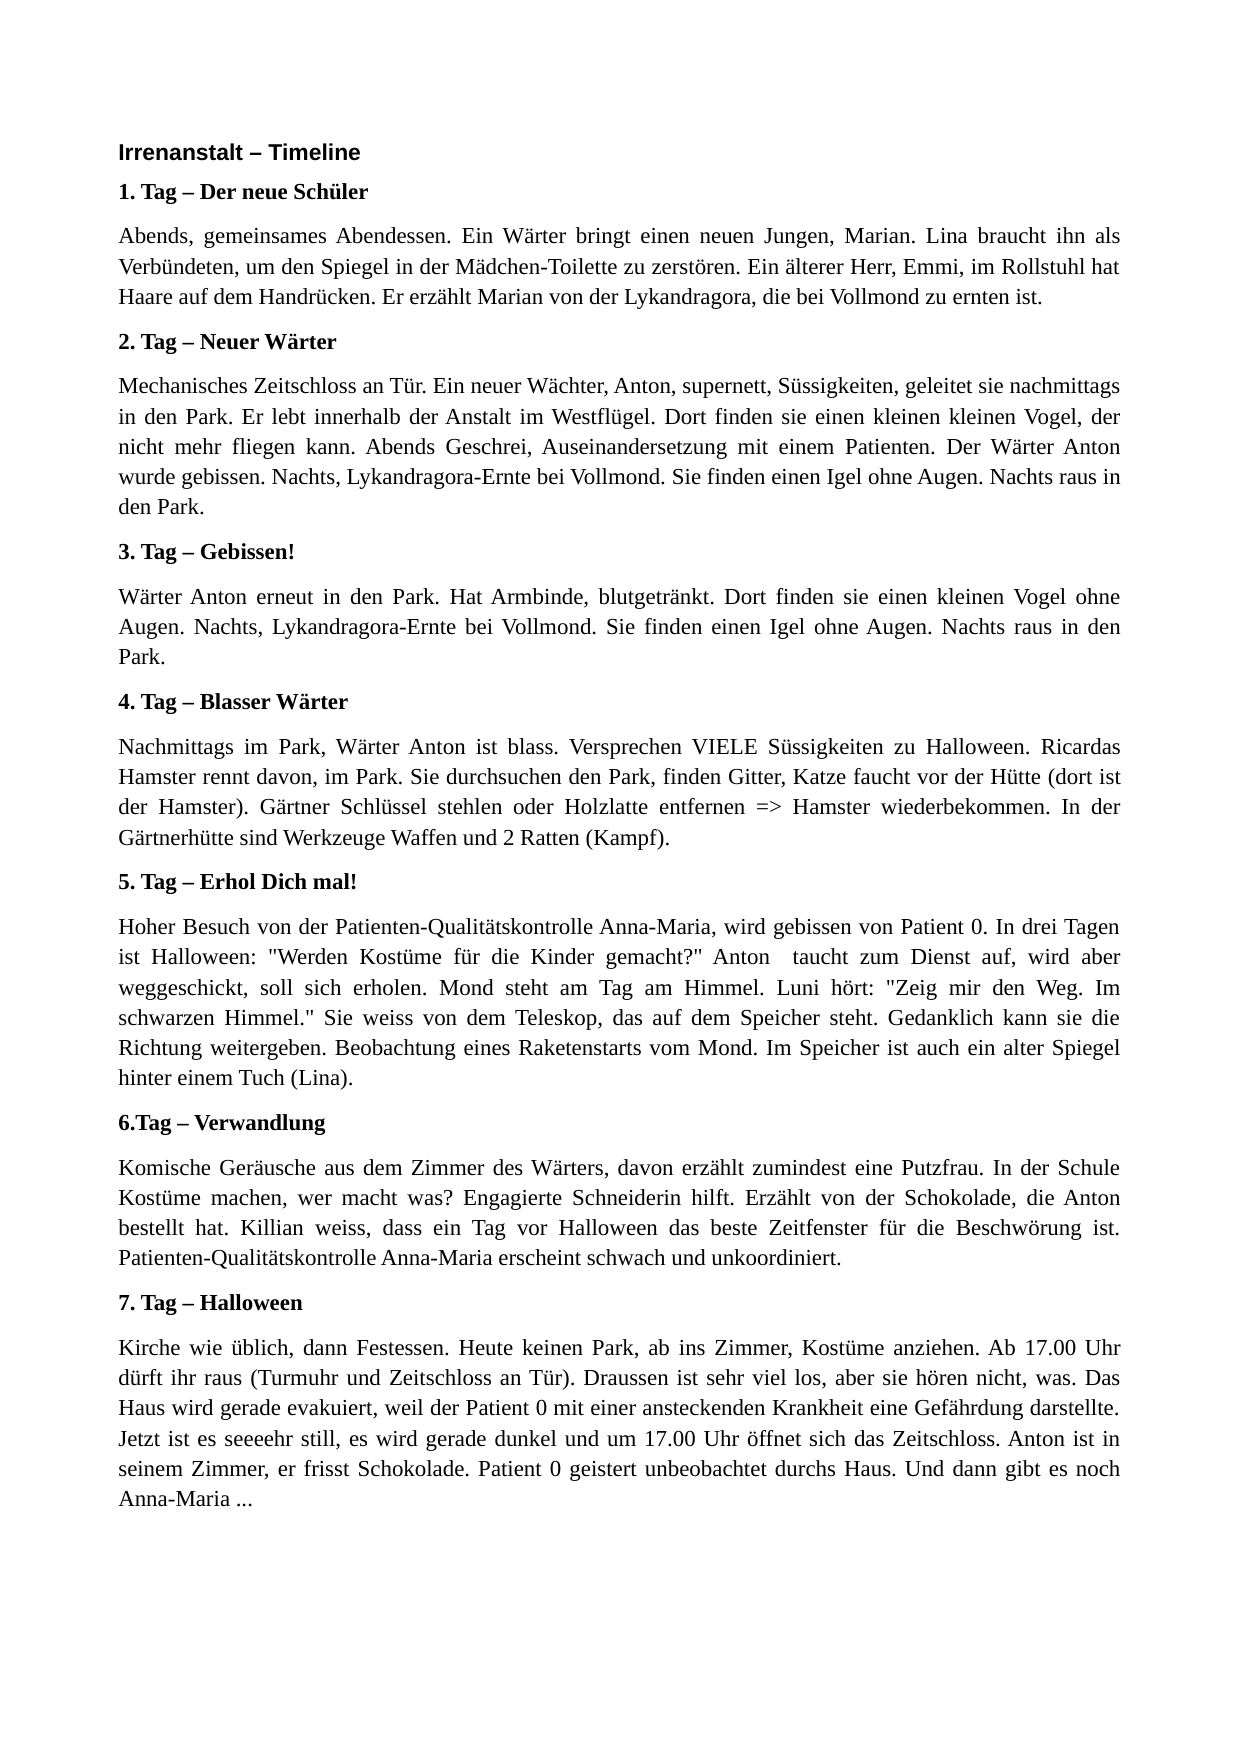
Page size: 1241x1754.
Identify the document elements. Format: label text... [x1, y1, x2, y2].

text Nachmittags im Park, Wärter Anton ist blass. Versprechen VIELE Süssigkeiten zu Halloween. Ricardas Hamster rennt davon, im Park. Sie durchsuchen den Park, finden Gitter, Katze faucht vor der Hütte (dort ist der Hamster). Gärtner Schlüssel stehlen oder Holzlatte entfernen => Hamster wiederbekommen. In der Gärtnerhütte sind Werkzeuge Waffen und 2 Ratten (Kampf). [118, 733, 1122, 850]
text Hoher Besuch von der Patienten-Qualitätskontrolle Anna-Maria, wird gebissen von Patient 0. In drei Tagen ist Halloween: "Werden Kostüme für die Kinder gemacht?" Anton taucht zum Dienst auf, wird aber weggeschickt, soll sich erholen. Mond steht am Tag am Himmel. Luni hört: "Zeig mir den Weg. Im schwarzen Himmel." Sie weiss von dem Teleskop, das auf dem Speicher steht. Gedanklich kann sie die Richtung weitergeben. Beobachtung eines Raketenstarts vom Mond. Im Speicher ist auch ein alter Spiegel hinter einem Tuch (Lina). [118, 913, 1122, 1091]
text 6.Tag – Verwandlung [118, 1109, 1122, 1135]
text 5. Tag – Erhol Dich mal! [118, 868, 1122, 895]
text Mechanisches Zeitschloss an Tür. Ein neuer Wächter, Anton, supernett, Süssigkeiten, geleitet sie nachmittags in den Park. Er lebt innerhalb der Anstalt im Westflügel. Dort finden sie einen kleinen kleinen Vogel, der nicht mehr fliegen kann. Abends Geschrei, Auseinandersetzung mit einem Patienten. Der Wärter Anton wurde gebissen. Nachts, Lykandragora-Ernte bei Vollmond. Sie finden einen Igel ohne Augen. Nachts raus in den Park. [118, 373, 1122, 520]
text Komische Geräusche aus dem Zimmer des Wärters, davon erzählt zumindest eine Putzfrau. In der Schule Kostüme machen, wer macht was? Engagierte Schneiderin hilft. Erzählt von der Schokolade, die Anton bestellt hat. Killian weiss, dass ein Tag vor Halloween das beste Zeitfenster für die Beschwörung ist. Patienten-Qualitätskontrolle Anna-Maria erscheint schwach und unkoordiniert. [118, 1154, 1122, 1271]
text Kirche wie üblich, dann Festessen. Heute keinen Park, ab ins Zimmer, Kostüme anziehen. Ab 17.00 Uhr dürft ihr raus (Turmuhr und Zeitschloss an Tür). Draussen ist sehr viel los, aber sie hören nicht, was. Das Haus wird gerade evakuiert, weil der Patient 0 mit einer ansteckenden Krankheit eine Gefährdung darstellte. Jetzt ist es seeeehr still, es wird gerade dunkel und um 17.00 Uhr öffnet sich das Zeitschloss. Anton ist in seinem Zimmer, er frisst Schokolade. Patient 0 geistert unbeobachtet durchs Haus. Und dann gibt es noch Anna-Maria ... [118, 1334, 1122, 1511]
subtitle Irrenanstalt – Timeline [118, 139, 1122, 165]
text 7. Tag – Halloween [118, 1289, 1122, 1316]
text Abends, gemeinsames Abendessen. Ein Wärter bringt einen neuen Jungen, Marian. Lina braucht ihn als Verbündeten, um den Spiegel in der Mädchen-Toilette zu zerstören. Ein älterer Herr, Emmi, im Rollstuhl hat Haare auf dem Handrücken. Er erzählt Marian von der Lykandragora, die bei Vollmond zu ernten ist. [118, 223, 1122, 309]
text 3. Tag – Gebissen! [118, 538, 1122, 564]
text 1. Tag – Der neue Schüler [118, 178, 1122, 204]
text 4. Tag – Blasser Wärter [118, 688, 1122, 714]
text 2. Tag – Neuer Wärter [118, 328, 1122, 354]
text Wärter Anton erneut in den Park. Hat Armbinde, blutgetränkt. Dort finden sie einen kleinen Vogel ohne Augen. Nachts, Lykandragora-Ernte bei Vollmond. Sie finden einen Igel ohne Augen. Nachts raus in den Park. [118, 583, 1122, 670]
